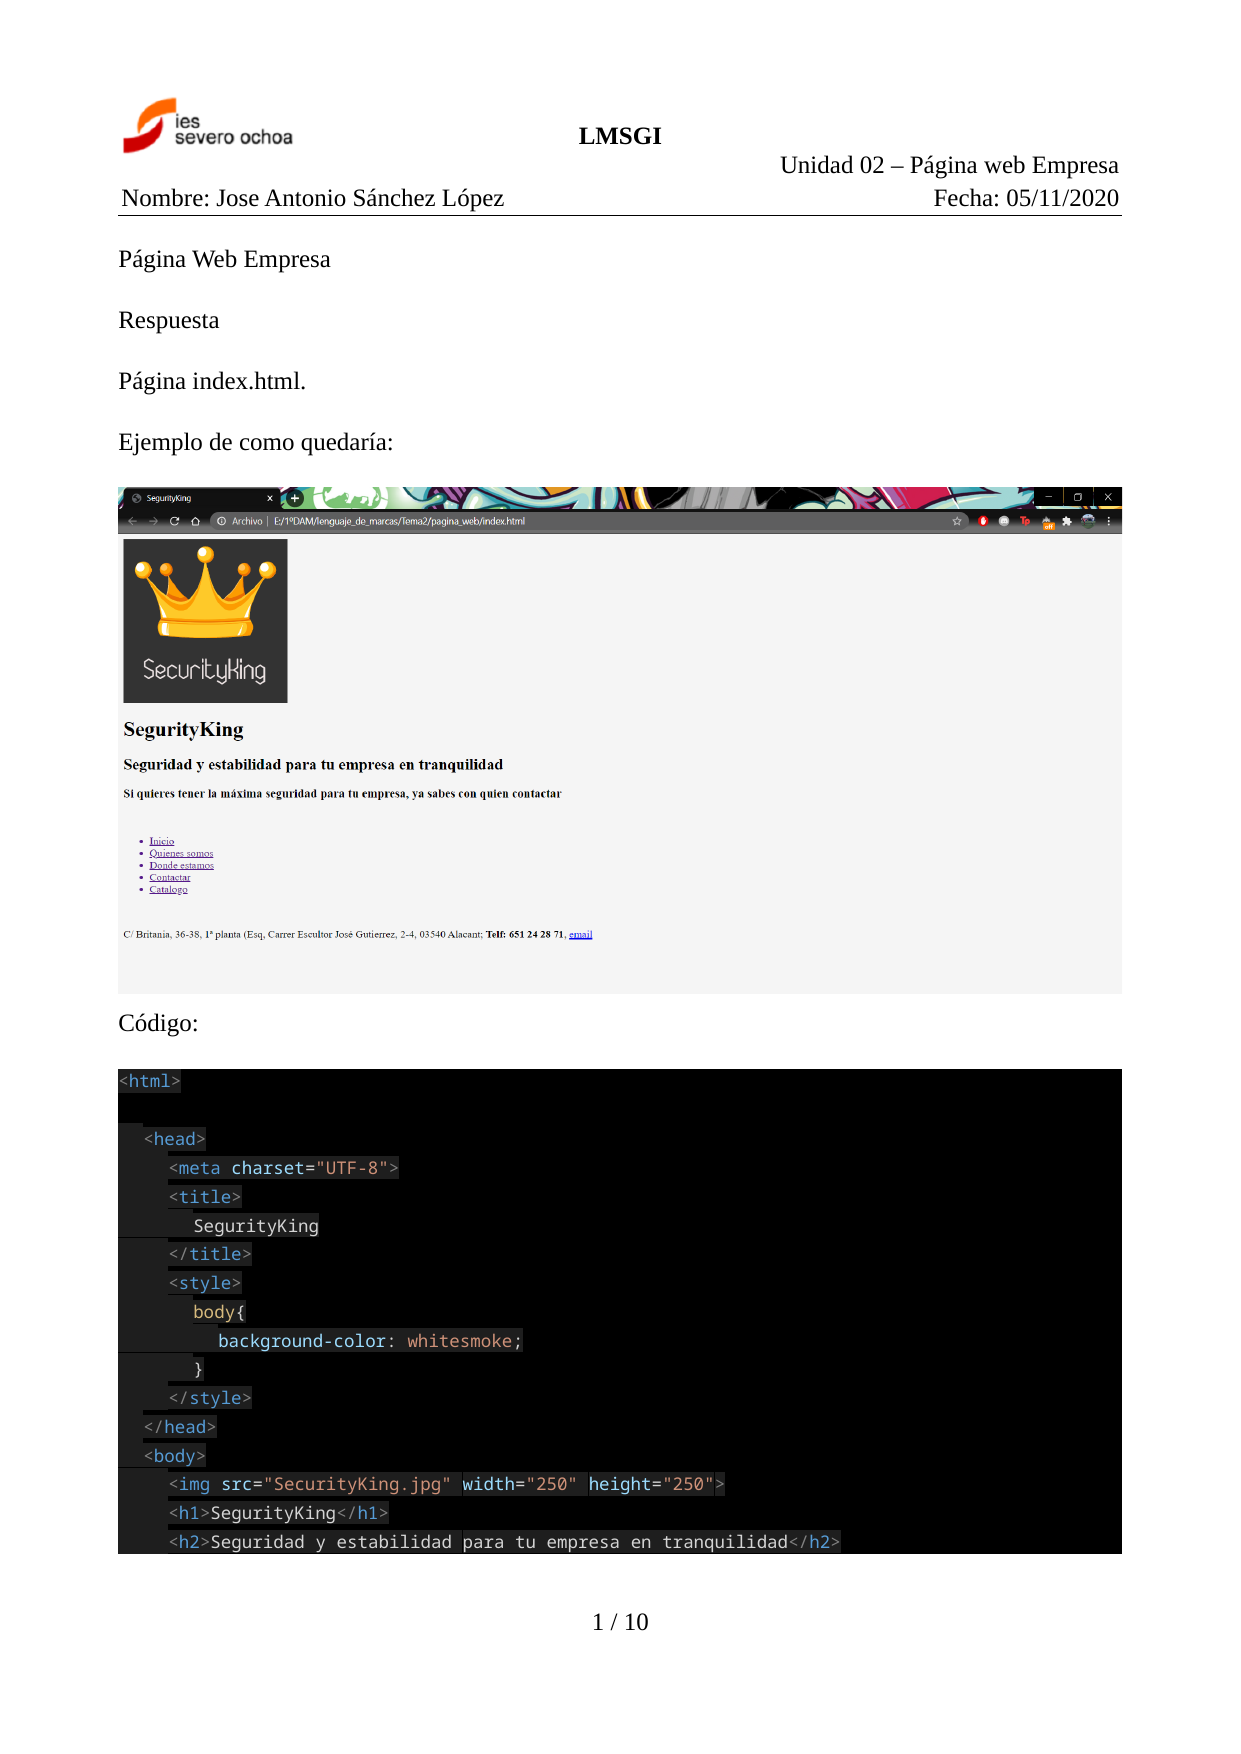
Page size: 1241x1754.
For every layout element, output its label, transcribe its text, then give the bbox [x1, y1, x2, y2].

text } [118, 1352, 1122, 1381]
text <title> [118, 1180, 1122, 1209]
text </title> [118, 1237, 1122, 1266]
text background-color: whitesmoke; [118, 1324, 1122, 1352]
text <h1>SegurityKing</h1> [118, 1496, 1122, 1525]
text <h2>Seguridad y estabilidad para tu empresa en tranquilidad</h2> [118, 1525, 1122, 1554]
text <html> [118, 1069, 1122, 1093]
picture [118, 95, 295, 155]
text Respuesta [118, 305, 1122, 334]
text <body> [118, 1439, 1122, 1467]
picture [118, 487, 1123, 994]
text Ejemplo de como quedaría: [118, 427, 1122, 456]
text </style> [118, 1381, 1122, 1410]
text SegurityKing [118, 1209, 1122, 1237]
text <meta charset="UTF-8"> [118, 1151, 1122, 1180]
text <head> [118, 1122, 1122, 1151]
text <img src="SecurityKing.jpg" width="250" height="250"> [118, 1467, 1122, 1496]
text body{ [118, 1295, 1122, 1324]
text Página Web Empresa [118, 244, 1122, 273]
text Código: [118, 994, 1122, 1037]
text Página index.html. [118, 366, 1122, 395]
text </head> [118, 1410, 1122, 1439]
text <style> [118, 1266, 1122, 1295]
